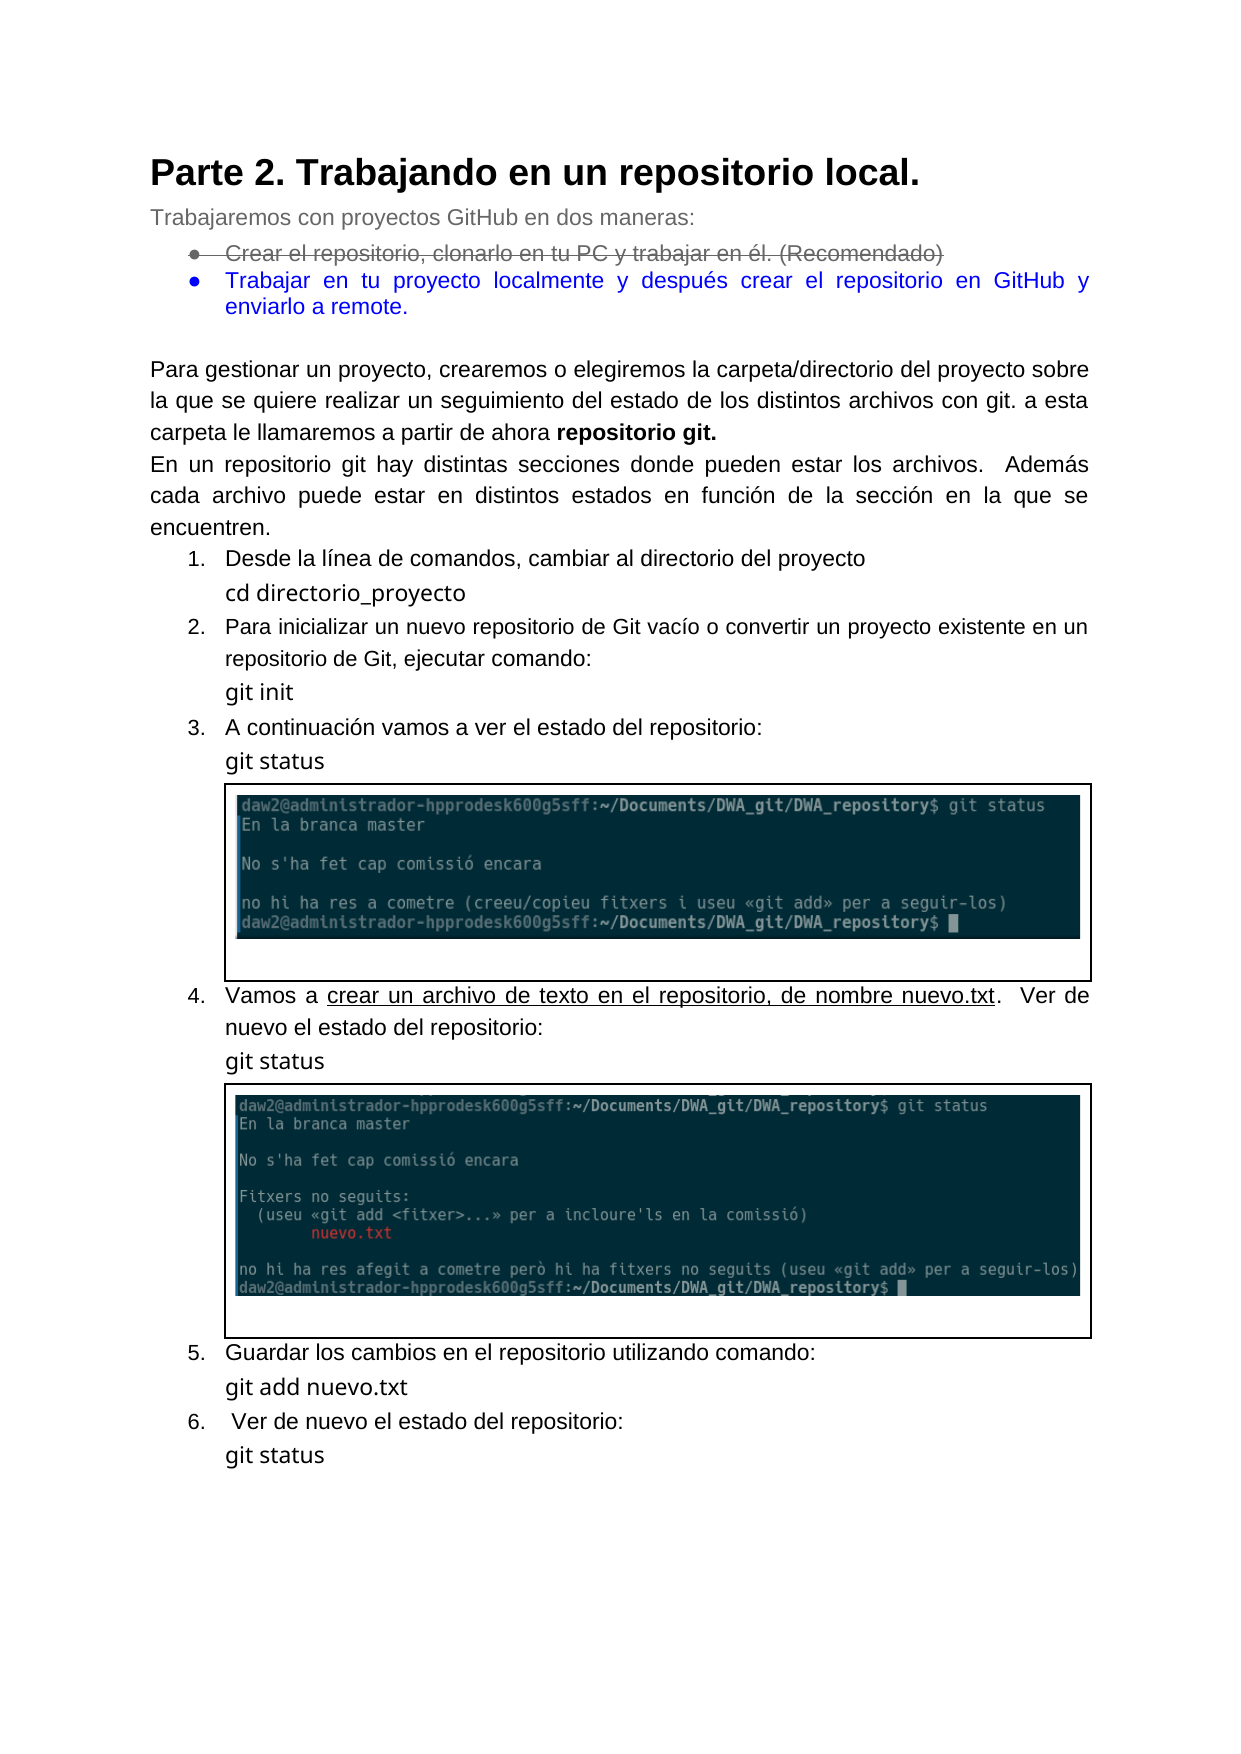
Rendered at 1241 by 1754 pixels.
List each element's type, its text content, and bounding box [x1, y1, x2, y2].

picture [427, 799, 434, 811]
picture [368, 821, 376, 830]
picture [881, 1266, 887, 1274]
picture [427, 896, 433, 908]
picture [718, 1284, 725, 1296]
picture [538, 1264, 544, 1274]
picture [322, 1212, 328, 1223]
picture [1029, 802, 1034, 811]
picture [844, 899, 850, 911]
picture [647, 1284, 652, 1292]
picture [282, 821, 288, 830]
picture [926, 1266, 932, 1277]
list Guardar los cambios en el repositorio utilizando comando: [187, 1339, 1090, 1365]
picture [359, 799, 366, 811]
picture [814, 799, 822, 811]
picture [438, 899, 443, 908]
picture [946, 1100, 950, 1111]
picture [465, 799, 492, 811]
picture [534, 799, 550, 814]
picture [818, 1266, 824, 1274]
picture [882, 899, 889, 908]
picture [394, 1157, 410, 1165]
picture [572, 901, 579, 908]
picture [253, 802, 270, 811]
picture [534, 860, 540, 869]
picture [240, 1100, 246, 1110]
picture [651, 899, 656, 908]
picture [619, 1284, 625, 1292]
picture [511, 1281, 526, 1296]
picture [359, 916, 366, 928]
text git status [225, 745, 1090, 777]
picture [475, 1157, 481, 1165]
picture [330, 802, 337, 811]
picture [737, 1212, 753, 1220]
picture [466, 1157, 472, 1165]
picture [795, 916, 812, 928]
picture [437, 919, 463, 931]
picture [557, 1100, 561, 1110]
picture [486, 899, 491, 908]
table_header [226, 785, 1090, 980]
picture [281, 799, 318, 813]
picture [495, 919, 501, 928]
picture [529, 1281, 535, 1292]
picture [525, 860, 530, 869]
picture [718, 799, 744, 811]
picture [640, 899, 647, 908]
picture [322, 1121, 328, 1129]
picture [313, 1230, 319, 1238]
picture [683, 1100, 707, 1111]
picture [379, 860, 385, 872]
picture [873, 919, 879, 928]
picture [921, 899, 928, 911]
picture [493, 1157, 499, 1165]
picture [728, 1281, 733, 1292]
picture [331, 899, 336, 908]
picture [621, 916, 647, 928]
picture [524, 799, 531, 811]
picture [276, 1100, 283, 1110]
picture [836, 1281, 841, 1292]
picture [277, 1121, 283, 1129]
picture [331, 1155, 336, 1165]
picture [332, 1100, 337, 1111]
picture [514, 916, 521, 928]
picture [756, 919, 763, 931]
picture [385, 1227, 390, 1238]
picture [699, 900, 705, 908]
picture [286, 1155, 290, 1165]
picture [949, 915, 958, 932]
picture [376, 1266, 382, 1274]
picture [863, 1263, 868, 1274]
picture [379, 821, 385, 830]
picture [280, 1100, 311, 1111]
picture [367, 1227, 372, 1238]
picture [718, 899, 724, 908]
picture [313, 1281, 317, 1292]
picture [314, 1100, 319, 1111]
picture [458, 858, 462, 869]
picture [514, 799, 521, 811]
picture [573, 916, 579, 928]
picture [421, 1266, 427, 1274]
picture [755, 1100, 780, 1111]
picture [304, 1266, 310, 1274]
picture [931, 899, 937, 908]
picture [791, 1284, 797, 1292]
picture [427, 916, 434, 927]
picture [408, 821, 414, 830]
picture [776, 896, 782, 908]
picture [322, 1284, 328, 1292]
picture [619, 1103, 625, 1111]
picture [563, 802, 569, 811]
picture [520, 1266, 526, 1274]
picture [515, 900, 521, 908]
picture [890, 1263, 896, 1274]
picture [791, 1103, 797, 1111]
picture [340, 1284, 346, 1292]
picture [295, 1118, 301, 1129]
picture [656, 1282, 661, 1292]
picture [962, 1266, 968, 1274]
list Ver de nuevo el estado del repositorio: [187, 1408, 1090, 1434]
picture [241, 1190, 246, 1201]
picture [647, 1103, 652, 1111]
picture [524, 916, 531, 928]
picture [728, 1100, 734, 1111]
picture [447, 1281, 472, 1292]
picture [484, 1282, 490, 1292]
picture [680, 896, 685, 908]
picture [350, 802, 356, 811]
picture [912, 802, 918, 811]
picture [729, 900, 734, 908]
picture [728, 1266, 734, 1277]
picture [872, 1103, 878, 1114]
picture [412, 1281, 418, 1292]
picture [358, 1103, 364, 1110]
subtitle Parte 2. Trabajando en un repositorio local. [150, 150, 1090, 193]
picture [612, 897, 617, 908]
picture [650, 802, 656, 811]
picture [901, 919, 909, 928]
picture [814, 916, 822, 928]
picture [809, 1103, 825, 1114]
picture [359, 863, 366, 869]
picture [369, 802, 375, 811]
list Vamos a crear un archivo de texto en el repositorio, de nombre nuevo.txt. Ver de nuevo el estado del repositorio: [187, 982, 1090, 1040]
picture [567, 1264, 571, 1274]
picture [340, 1103, 346, 1111]
picture [385, 1266, 391, 1277]
picture [688, 799, 695, 811]
picture [357, 1121, 373, 1129]
picture [330, 821, 337, 830]
picture [250, 1103, 265, 1111]
picture [446, 901, 453, 908]
subtitle Trabajar en tu proyecto localmente y después crear el repositorio en GitHub y enviarlo a remote. [187, 267, 1090, 319]
list A continuación vamos a ver el estado del repositorio: [187, 714, 1090, 740]
picture [448, 1266, 472, 1274]
picture [272, 799, 279, 811]
picture [286, 1212, 292, 1220]
picture [892, 916, 898, 928]
picture [837, 1100, 842, 1111]
picture [268, 1100, 273, 1111]
picture [408, 860, 425, 869]
picture [466, 859, 472, 869]
list Para inicializar un nuevo repositorio de Git vacío o convertir un proyecto existente en un repositorio de Git, ejecutar comando: [187, 614, 1090, 671]
picture [358, 1157, 364, 1165]
picture [688, 916, 695, 928]
picture [440, 1154, 444, 1165]
picture [815, 896, 821, 908]
picture [421, 1284, 445, 1296]
picture [882, 916, 889, 928]
picture [331, 1266, 337, 1274]
picture [834, 802, 840, 811]
picture [331, 1230, 337, 1238]
picture [358, 1212, 364, 1220]
picture [378, 916, 405, 928]
picture [898, 1280, 906, 1296]
picture [845, 1100, 851, 1111]
picture [547, 1212, 553, 1220]
picture [511, 1157, 517, 1165]
picture [367, 1209, 373, 1220]
picture [853, 1284, 869, 1292]
picture [951, 899, 956, 908]
picture [476, 1263, 480, 1274]
picture [556, 1263, 562, 1274]
picture [530, 1266, 535, 1274]
picture [322, 1103, 328, 1111]
picture [795, 799, 812, 811]
picture [322, 1157, 328, 1165]
picture [911, 901, 918, 908]
picture [253, 860, 259, 869]
picture [582, 900, 589, 908]
picture [367, 1263, 372, 1274]
picture [845, 1281, 851, 1292]
picture [485, 860, 492, 869]
picture [843, 919, 870, 931]
picture [403, 1263, 408, 1274]
picture [737, 1266, 743, 1274]
picture [349, 1230, 355, 1238]
picture [484, 1100, 490, 1111]
picture [766, 799, 773, 811]
picture [367, 1157, 373, 1168]
picture [505, 901, 511, 908]
picture [881, 1282, 887, 1296]
picture [291, 858, 298, 869]
picture [543, 899, 550, 908]
picture [864, 899, 869, 908]
picture [358, 1266, 364, 1274]
picture [398, 818, 404, 830]
picture [301, 818, 308, 830]
picture [437, 802, 463, 814]
picture [942, 896, 947, 908]
picture [369, 901, 375, 908]
picture [404, 1121, 409, 1129]
picture [970, 896, 976, 908]
picture [659, 919, 685, 928]
picture [349, 1100, 354, 1111]
picture [710, 1212, 716, 1220]
picture [964, 1100, 968, 1111]
picture [795, 899, 802, 908]
picture [369, 862, 375, 869]
picture [276, 1282, 283, 1291]
picture [1018, 799, 1024, 811]
picture [979, 899, 986, 908]
picture [529, 1100, 535, 1111]
picture [449, 1212, 454, 1220]
picture [331, 1281, 335, 1292]
picture [755, 1264, 760, 1274]
picture [919, 1100, 923, 1111]
picture [805, 896, 811, 908]
picture [592, 1281, 616, 1292]
picture [827, 1284, 833, 1292]
picture [553, 916, 559, 928]
picture [340, 1230, 345, 1238]
picture [602, 1212, 607, 1220]
picture [330, 860, 337, 869]
picture [376, 1209, 382, 1220]
picture [359, 1194, 364, 1205]
picture [350, 919, 356, 928]
picture [505, 916, 511, 928]
picture [582, 916, 588, 927]
picture [834, 919, 840, 928]
text git status [225, 1045, 1090, 1076]
picture [301, 860, 308, 869]
picture [775, 916, 782, 928]
picture [369, 919, 375, 928]
picture [718, 916, 744, 928]
picture [931, 799, 937, 814]
picture [379, 799, 405, 811]
picture [340, 799, 347, 811]
picture [718, 1103, 725, 1114]
picture [503, 1157, 508, 1165]
picture [340, 857, 346, 869]
picture [295, 1212, 301, 1220]
picture [953, 1104, 959, 1111]
picture [330, 919, 337, 927]
picture [843, 802, 870, 814]
picture [912, 919, 918, 928]
picture [656, 1100, 661, 1111]
picture [295, 1263, 299, 1274]
picture [611, 1263, 616, 1274]
picture [882, 799, 889, 811]
picture [873, 802, 879, 811]
picture [493, 1266, 499, 1274]
picture [235, 795, 1080, 939]
picture [358, 1284, 363, 1292]
picture [999, 1266, 1004, 1277]
picture [281, 916, 318, 930]
picture [961, 799, 966, 811]
picture [698, 919, 705, 928]
text git init [225, 676, 1090, 707]
picture [349, 1281, 354, 1292]
picture [514, 860, 521, 869]
text cd directorio_proyecto [225, 577, 1090, 608]
picture [311, 901, 317, 908]
picture [495, 860, 500, 869]
picture [845, 1266, 851, 1277]
picture [388, 902, 395, 908]
picture [592, 1100, 616, 1111]
picture [313, 1121, 319, 1129]
picture [495, 899, 501, 908]
picture [534, 916, 550, 931]
picture [853, 899, 860, 908]
picture [321, 857, 327, 869]
picture [241, 1282, 246, 1292]
picture [495, 802, 501, 811]
picture [243, 818, 249, 830]
picture [511, 1100, 526, 1114]
picture [272, 896, 279, 908]
picture [408, 919, 414, 928]
picture [511, 1266, 517, 1277]
text En un repositorio git hay distintas secciones donde pueden estar los archivos. Además cada archivo puede estar en distintos estados en función de la sección en la que se encuentren. [150, 451, 1090, 540]
picture [827, 1103, 833, 1111]
picture [799, 1284, 806, 1292]
picture [312, 821, 317, 830]
subtitle Crear el repositorio, clonarlo en tu PC y trabajar en él. (Recomendado) [187, 240, 1090, 267]
picture [250, 1284, 265, 1292]
picture [891, 799, 898, 811]
picture [665, 1103, 670, 1111]
picture [853, 1103, 869, 1111]
picture [563, 919, 569, 928]
picture [321, 821, 327, 830]
picture [413, 1154, 417, 1165]
picture [321, 799, 327, 811]
picture [921, 802, 928, 814]
picture [493, 1281, 508, 1292]
picture [899, 1103, 905, 1114]
picture [698, 802, 705, 811]
picture [756, 802, 763, 814]
picture [475, 1103, 481, 1111]
picture [1026, 1266, 1031, 1274]
picture [340, 899, 346, 908]
picture [243, 857, 250, 869]
picture [421, 1103, 445, 1114]
picture [665, 1284, 670, 1292]
picture [791, 1266, 797, 1274]
text git add nuevo.txt [225, 1370, 1090, 1402]
picture [367, 1282, 399, 1292]
text Para gestionar un proyecto, crearemos o elegiremos la carpeta/directorio del proyecto sobre la que se quiere realizar un seguimiento del estado de los distintos archivos con git. a esta carpeta le llamaremos a partir de ahora repositorio git. [150, 356, 1090, 445]
picture [557, 1281, 562, 1292]
picture [340, 1121, 346, 1129]
picture [989, 1266, 995, 1274]
picture [719, 1266, 725, 1274]
picture [447, 1100, 472, 1111]
picture [809, 1266, 815, 1274]
picture [921, 919, 928, 931]
picture [538, 1103, 544, 1111]
picture [465, 916, 492, 928]
picture [268, 1264, 272, 1274]
picture [931, 916, 937, 930]
picture [243, 899, 248, 908]
picture [253, 899, 259, 908]
picture [775, 799, 782, 811]
picture [799, 1103, 806, 1111]
picture [901, 802, 909, 811]
picture [970, 799, 976, 811]
picture [809, 1284, 825, 1296]
subtitle Trabajaremos con proyectos GitHub en dos maneras: [150, 203, 1090, 230]
picture [548, 1100, 552, 1110]
picture [395, 1263, 399, 1274]
picture [340, 916, 346, 928]
picture [755, 1281, 780, 1292]
picture [935, 1266, 941, 1274]
picture [448, 1156, 454, 1165]
picture [283, 896, 288, 908]
picture [323, 1266, 328, 1274]
picture [564, 896, 569, 908]
picture [583, 1264, 589, 1274]
picture [709, 916, 714, 927]
picture [650, 919, 656, 928]
picture [582, 799, 588, 811]
picture [412, 1100, 418, 1111]
picture [376, 1230, 382, 1238]
picture [268, 1212, 274, 1220]
picture [493, 1100, 508, 1111]
picture [881, 1100, 887, 1113]
text git status [225, 1439, 1090, 1471]
picture [553, 799, 559, 811]
picture [592, 1266, 598, 1274]
picture [872, 1284, 878, 1296]
picture [511, 1212, 517, 1223]
picture [428, 858, 433, 869]
picture [621, 896, 627, 908]
picture [628, 1284, 644, 1292]
picture [272, 916, 279, 928]
picture [951, 802, 957, 814]
picture [281, 1282, 311, 1292]
picture [945, 1266, 950, 1274]
picture [572, 799, 579, 811]
picture [628, 1103, 644, 1111]
picture [602, 896, 607, 908]
picture [548, 1281, 553, 1292]
picture [295, 1157, 301, 1165]
picture [767, 897, 772, 908]
picture [737, 1100, 742, 1111]
list Desde la línea de comandos, cambiar al directorio del proyecto [187, 545, 1090, 572]
picture [756, 899, 763, 911]
picture [321, 916, 327, 928]
picture [899, 1263, 905, 1274]
picture [999, 799, 1005, 811]
picture [659, 802, 685, 811]
picture [855, 1263, 859, 1274]
picture [485, 1266, 490, 1274]
picture [737, 1281, 742, 1292]
picture [350, 821, 356, 830]
picture [367, 1100, 400, 1111]
picture [394, 1121, 400, 1129]
picture [1009, 802, 1015, 811]
picture [553, 899, 560, 911]
picture [408, 802, 414, 811]
picture [621, 799, 647, 811]
picture [301, 896, 308, 908]
picture [398, 899, 424, 908]
picture [322, 1230, 328, 1238]
picture [766, 916, 773, 928]
table_header [226, 1085, 1090, 1337]
picture [505, 799, 511, 811]
picture [530, 1212, 535, 1220]
picture [683, 1281, 707, 1292]
picture [313, 1154, 318, 1165]
picture [242, 799, 250, 811]
